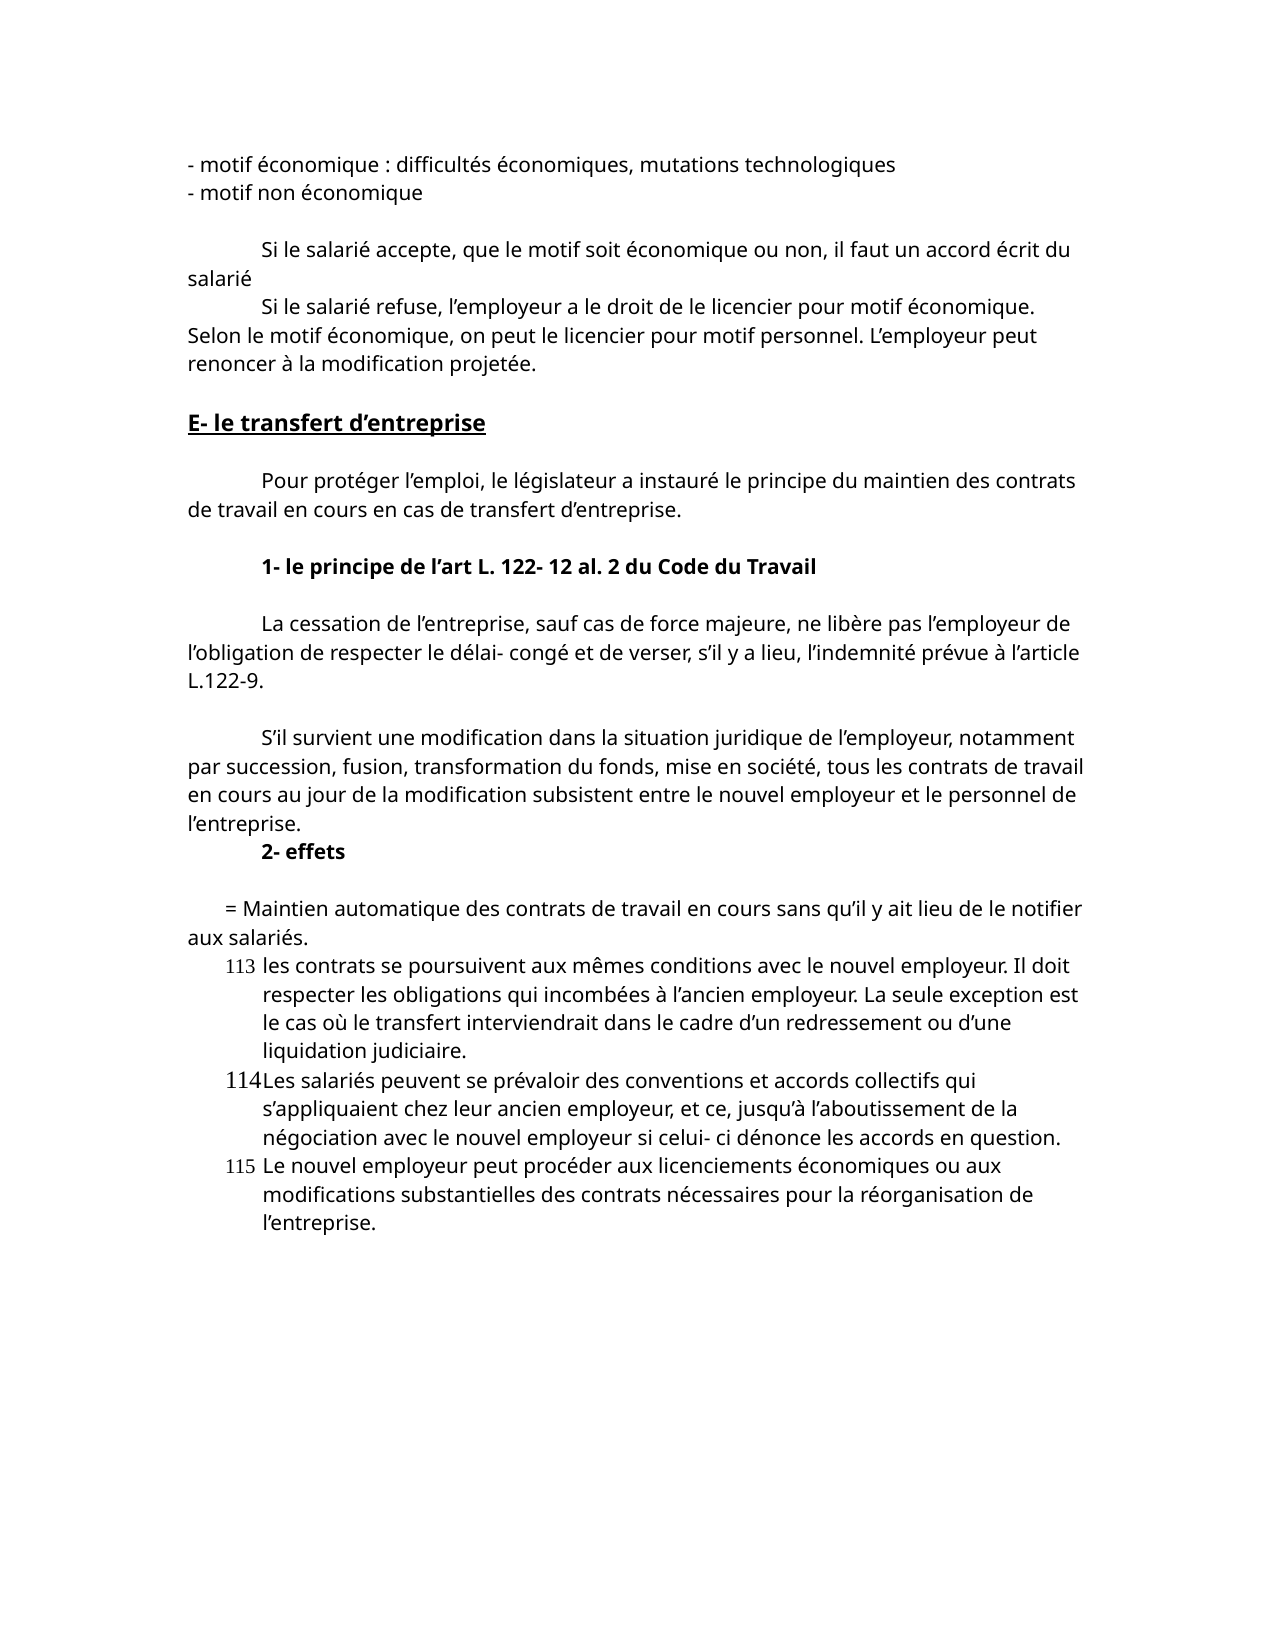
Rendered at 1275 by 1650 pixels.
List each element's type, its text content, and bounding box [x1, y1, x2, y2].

text = Maintien automatique des contrats de travail en cours sans qu’il y ait lieu de le notifier aux salariés. [187, 894, 1087, 951]
text 2- effets [187, 837, 1087, 866]
text La cessation de l’entreprise, sauf cas de force majeure, ne libère pas l’employeur de l’obligation de respecter le délai- congé et de verser, s’il y a lieu, l’indemnité prévue à l’article L.122-9. [187, 609, 1087, 695]
text 1- le principe de l’art L. 122- 12 al. 2 du Code du Travail [187, 552, 1087, 581]
list Les salariés peuvent se prévaloir des conventions et accords collectifs qui s’appliquaient chez leur ancien employeur, et ce, jusqu’à l’aboutissement de la négociation avec le nouvel employeur si celui- ci dénonce les accords en question. [225, 1065, 1087, 1151]
list Le nouvel employeur peut procéder aux licenciements économiques ou aux modifications substantielles des contrats nécessaires pour la réorganisation de l’entreprise. [225, 1151, 1087, 1237]
text E- le transfert d’entreprise [187, 407, 1087, 438]
list les contrats se poursuivent aux mêmes conditions avec le nouvel employeur. Il doit respecter les obligations qui incombées à l’ancien employeur. La seule exception est le cas où le transfert interviendrait dans le cadre d’un redressement ou d’une liquidation judiciaire. [225, 951, 1087, 1065]
text S’il survient une modification dans la situation juridique de l’employeur, notamment par succession, fusion, transformation du fonds, mise en société, tous les contrats de travail en cours au jour de la modification subsistent entre le nouvel employeur et le personnel de l’entreprise. [187, 723, 1087, 837]
text - motif non économique [187, 178, 1087, 207]
text Si le salarié refuse, l’employeur a le droit de le licencier pour motif économique. Selon le motif économique, on peut le licencier pour motif personnel. L’employeur peut renoncer à la modification projetée. [187, 292, 1087, 378]
text - motif économique : difficultés économiques, mutations technologiques [187, 150, 1087, 178]
text Si le salarié accepte, que le motif soit économique ou non, il faut un accord écrit du salarié [187, 236, 1087, 292]
text Pour protéger l’emploi, le législateur a instauré le principe du maintien des contrats de travail en cours en cas de transfert d’entreprise. [187, 467, 1087, 523]
